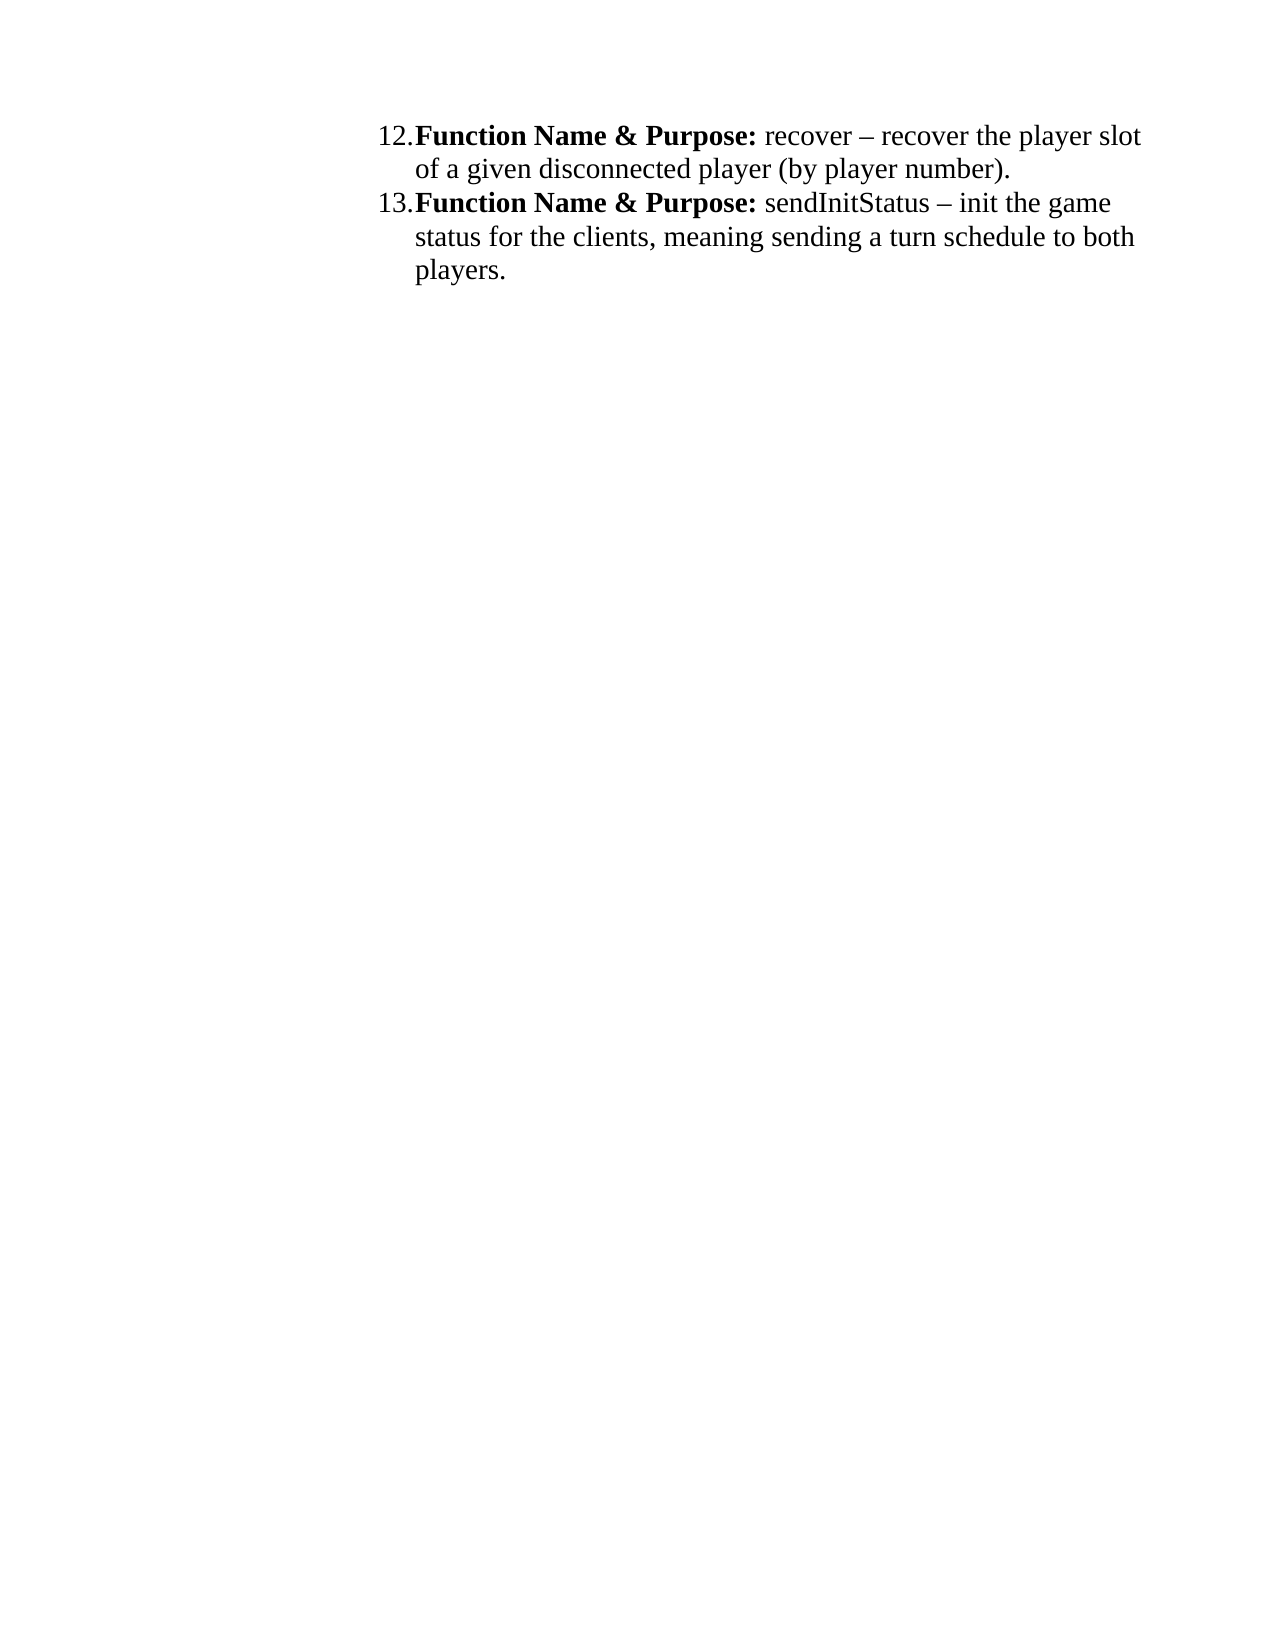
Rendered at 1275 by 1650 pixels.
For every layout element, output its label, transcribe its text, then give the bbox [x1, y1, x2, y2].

list Function Name & Purpose: sendInitStatus – init the game status for the clients, meaning sending a turn schedule to both players. [377, 185, 1157, 286]
list Function Name & Purpose: recover – recover the player slot of a given disconnected player (by player number). [377, 118, 1157, 185]
